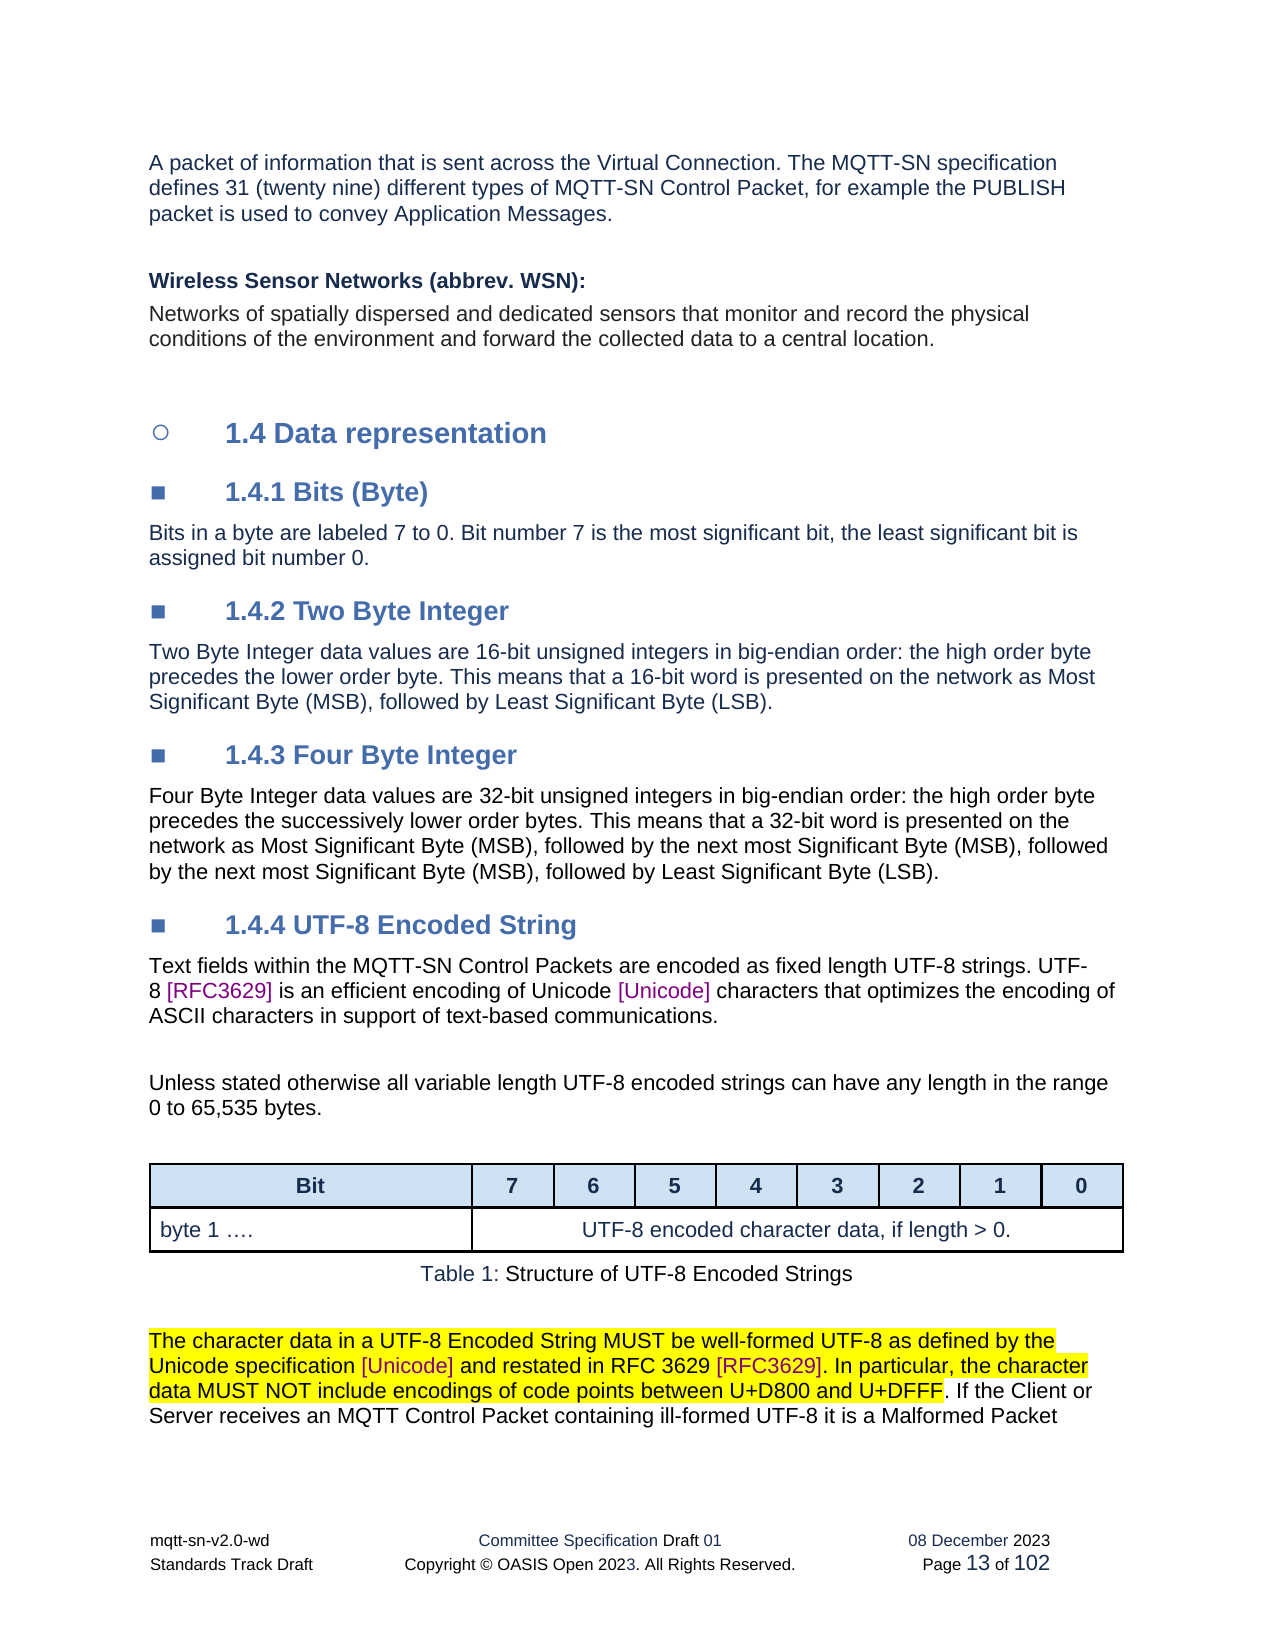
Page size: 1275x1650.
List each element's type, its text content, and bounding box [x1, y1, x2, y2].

text The character data in a UTF-8 Encoded String MUST be well-formed UTF-8 as defined by the Unicode specification [Unicode] and restated in RFC 3629 [RFC3629]. In particular, the character data MUST NOT include encodings of code points between U+D800 and U+DFFF. If the Client or Server receives an MQTT Control Packet containing ill-formed UTF-8 it is a Malformed Packet [148, 1328, 1124, 1429]
table_cell byte 1 …. [151, 1209, 471, 1250]
text Two Byte Integer data values are 16-bit unsigned integers in big-endian order: the high order byte precedes the lower order byte. This means that a 16-bit word is presented on the network as Most Significant Byte (MSB), followed by Least Significant Byte (LSB). [148, 639, 1124, 714]
table_cell UTF-8 encoded character data, if length > 0. [473, 1209, 1122, 1250]
text Wireless Sensor Networks (abbrev. WSN): [148, 267, 1124, 293]
subtitle 1.4.2 Two Byte Integer [150, 595, 1124, 626]
table_header 3 [798, 1165, 878, 1206]
text Networks of spatially dispersed and dedicated sensors that monitor and record the physical conditions of the environment and forward the collected data to a central location. [148, 301, 1124, 351]
subtitle 1.4 Data representation [150, 410, 1124, 451]
subtitle 1.4.1 Bits (Byte) [150, 476, 1124, 507]
subtitle 1.4.3 Four Byte Integer [150, 739, 1124, 771]
table_header 1 [961, 1165, 1040, 1206]
table_header 0 [1043, 1165, 1122, 1206]
subtitle 1.4.4 UTF-8 Encoded String [150, 909, 1124, 940]
text Text fields within the MQTT-SN Control Packets are encoded as fixed length UTF-8 strings. UTF-8 [RFC3629] is an efficient encoding of Unicode [Unicode] characters that optimizes the encoding of ASCII characters in support of text-based communications. [148, 953, 1124, 1028]
text Unless stated otherwise all variable length UTF-8 encoded strings can have any length in the range 0 to 65,535 bytes. [148, 1070, 1124, 1121]
table_header 4 [717, 1165, 796, 1206]
text Table 1: Structure of UTF-8 Encoded Strings [148, 1261, 1124, 1286]
table_header 7 [473, 1165, 553, 1206]
text Bits in a byte are labeled 7 to 0. Bit number 7 is the most significant bit, the least significant bit is assigned bit number 0. [148, 519, 1124, 570]
text Four Byte Integer data values are 32-bit unsigned integers in big-endian order: the high order byte precedes the successively lower order bytes. This means that a 32-bit word is presented on the network as Most Significant Byte (MSB), followed by the next most Significant Byte (MSB), followed by the next most Significant Byte (MSB), followed by Least Significant Byte (LSB). [148, 783, 1124, 884]
text A packet of information that is sent across the Virtual Connection. The MQTT-SN specification defines 31 (twenty nine) different types of MQTT-SN Control Packet, for example the PUBLISH packet is used to convey Application Messages. [148, 150, 1124, 226]
table_header Bit [151, 1165, 471, 1206]
table_header 5 [636, 1165, 715, 1206]
table_header 2 [880, 1165, 959, 1206]
table_header 6 [555, 1165, 634, 1206]
